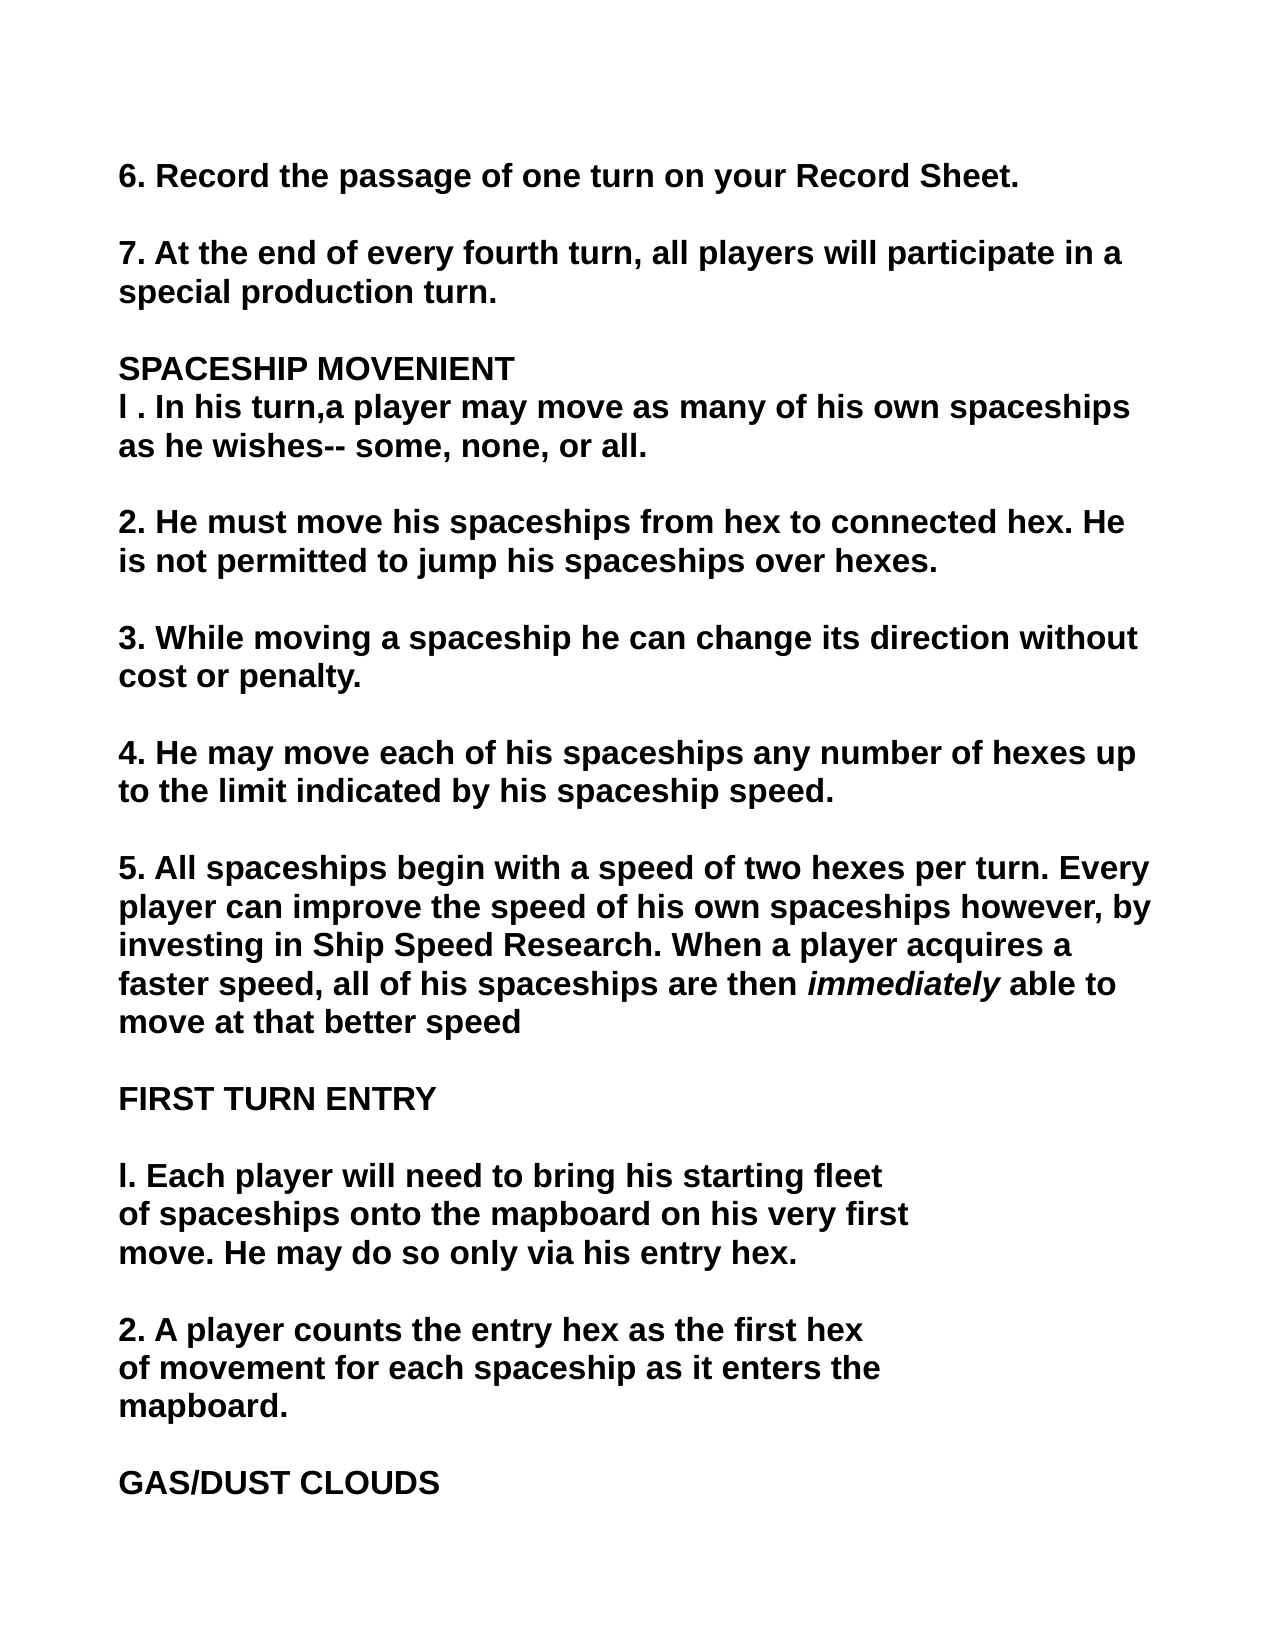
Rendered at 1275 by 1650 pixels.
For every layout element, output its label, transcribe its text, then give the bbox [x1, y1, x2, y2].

text 4. He may move each of his spaceships any number of hexes up to the limit indicated by his spaceship speed. [118, 733, 1157, 810]
text GAS/DUST CLOUDS [118, 1463, 1157, 1502]
text 2. He must move his spaceships from hex to connected hex. He is not permitted to jump his spaceships over hexes. [118, 502, 1157, 579]
text of movement for each spaceship as it enters the [118, 1348, 1157, 1387]
text mapboard. [118, 1387, 1157, 1425]
text SPACESHIP MOVENIENT [118, 349, 1157, 387]
text 2. A player counts the entry hex as the first hex [118, 1310, 1157, 1348]
text 6. Record the passage of one turn on your Record Sheet. [118, 157, 1157, 195]
text 5. All spaceships begin with a speed of two hexes per turn. Every player can improve the speed of his own spaceships however, by investing in Ship Speed Research. When a player acquires a faster speed, all of his spaceships are then immediately able to move at that better speed [118, 848, 1157, 1041]
text of spaceships onto the mapboard on his very first [118, 1194, 1157, 1233]
text FIRST TURN ENTRY [118, 1079, 1157, 1117]
text l. Each player will need to bring his starting fleet [118, 1156, 1157, 1194]
text move. He may do so only via his entry hex. [118, 1233, 1157, 1271]
text 3. While moving a spaceship he can change its direction without cost or penalty. [118, 618, 1157, 695]
text 7. At the end of every fourth turn, all players will participate in a special production turn. [118, 233, 1157, 310]
text l . In his turn,a player may move as many of his own spaceships as he wishes-- some, none, or all. [118, 387, 1157, 464]
